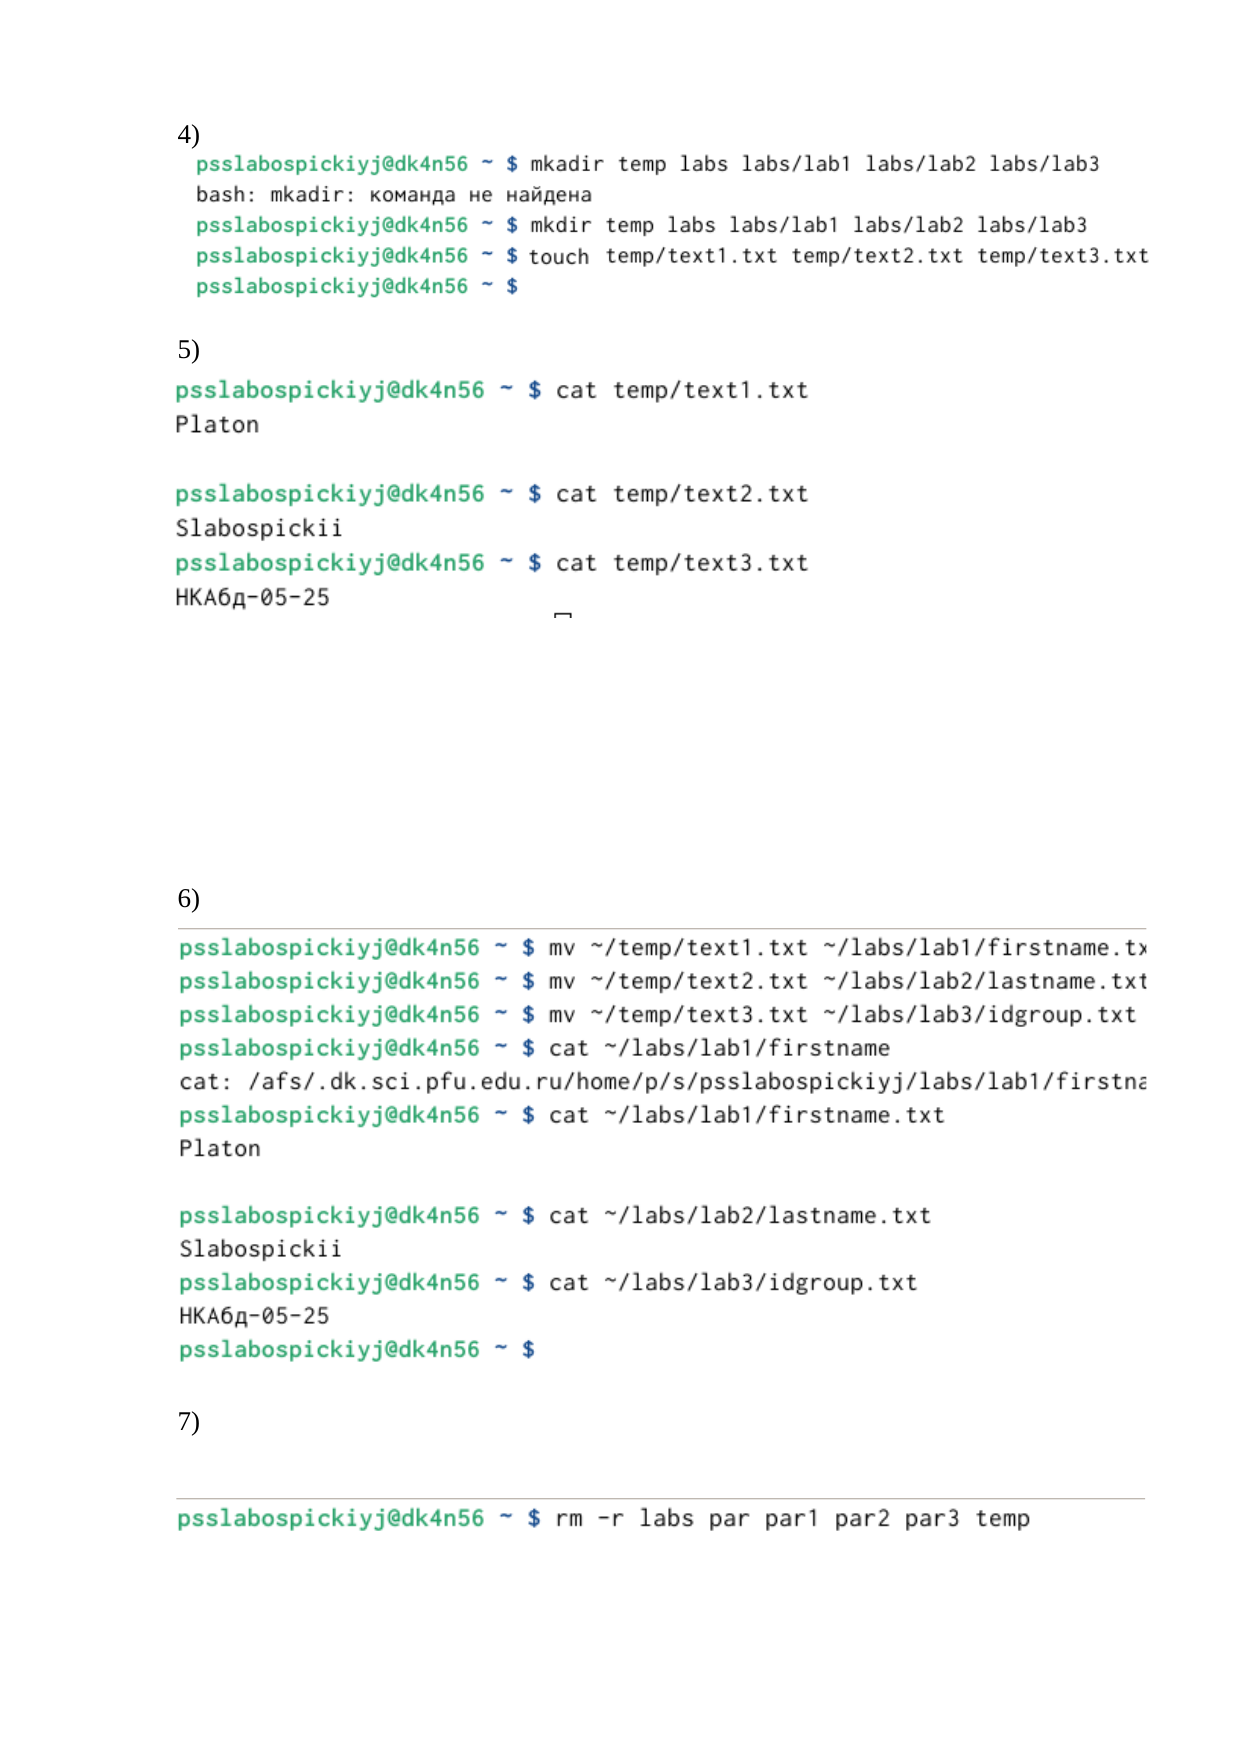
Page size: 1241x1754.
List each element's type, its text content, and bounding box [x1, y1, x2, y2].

picture [178, 928, 1147, 1374]
text 6) [177, 882, 1146, 913]
picture [176, 1498, 1146, 1542]
picture [174, 373, 813, 618]
text 5) [177, 165, 1146, 364]
text 4) [177, 118, 1146, 149]
text 7) [177, 929, 1146, 1436]
picture [195, 153, 1164, 303]
